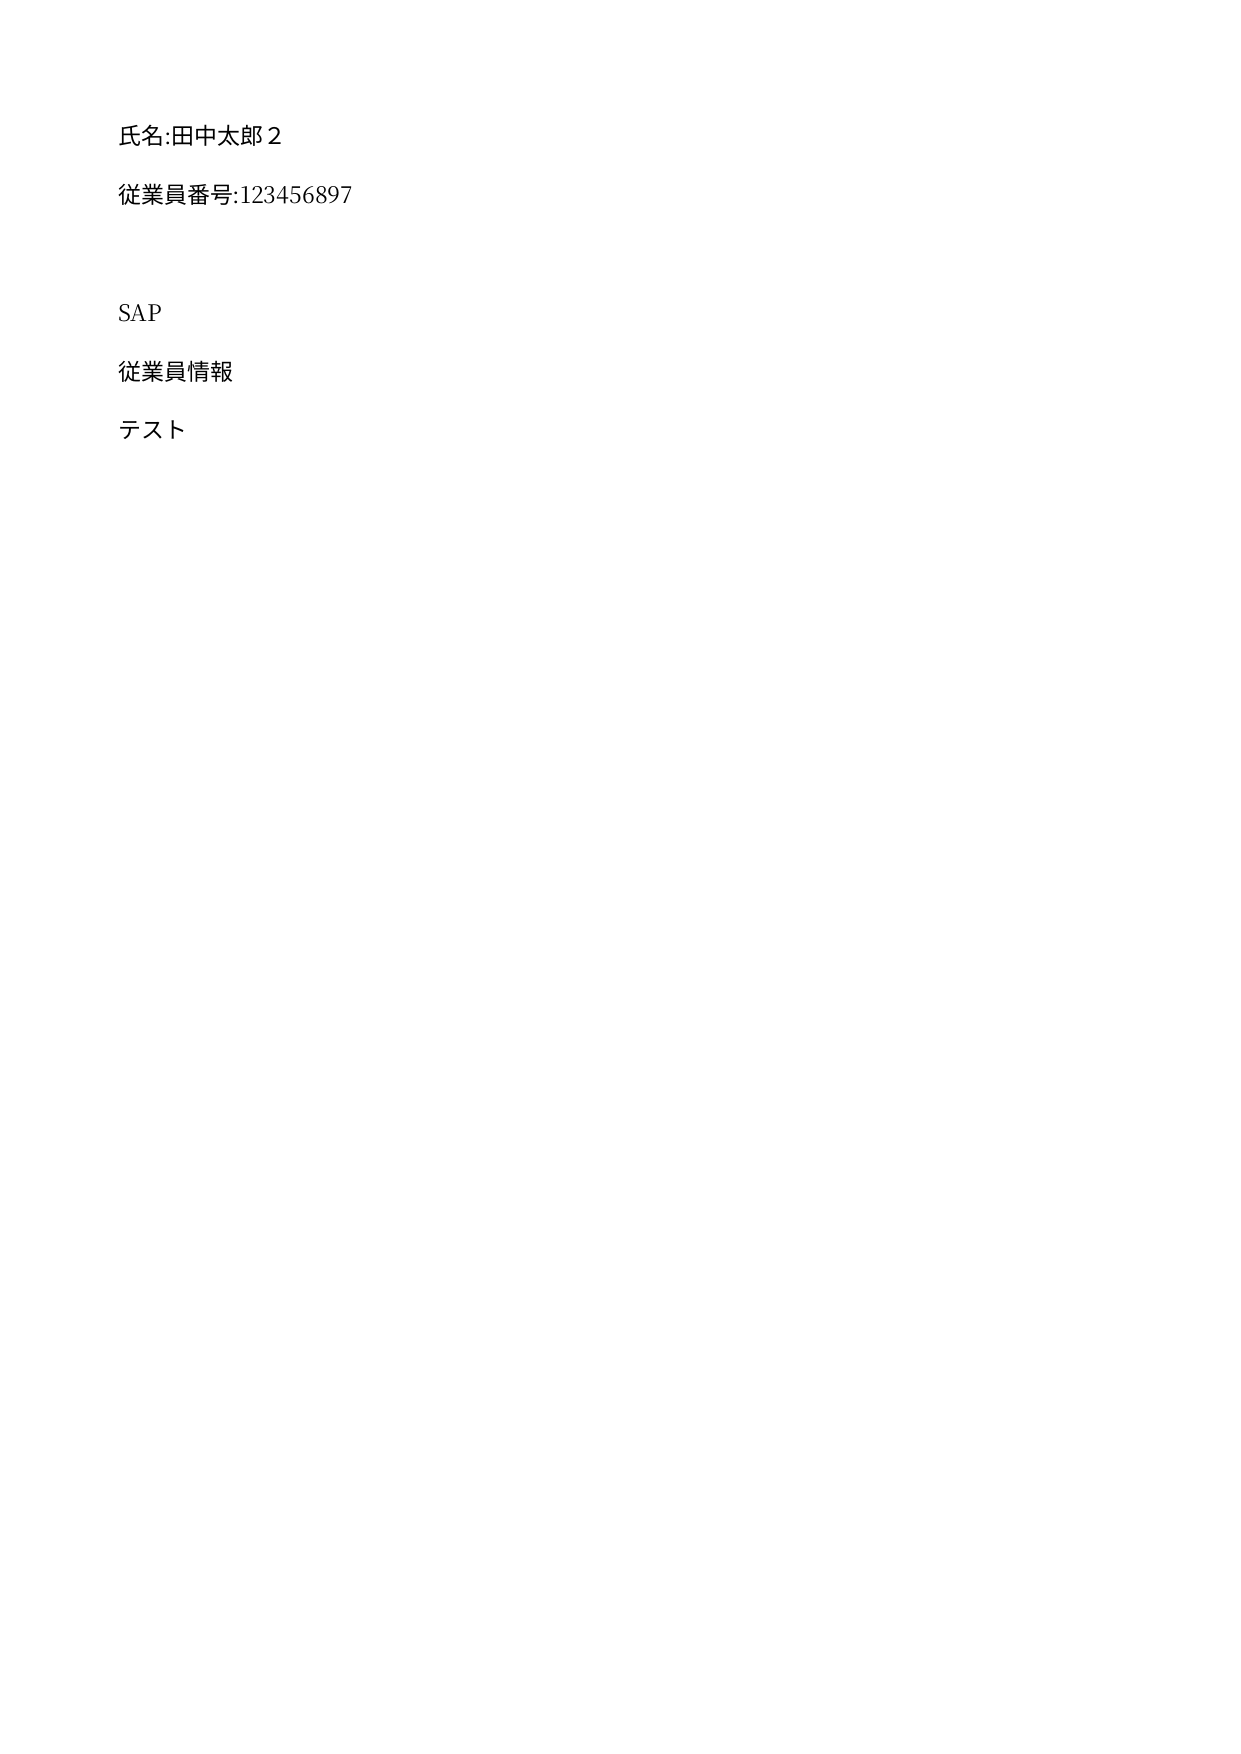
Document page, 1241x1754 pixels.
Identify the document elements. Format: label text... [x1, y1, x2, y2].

text 従業員情報 [118, 353, 1122, 387]
text 氏名:田中太郎２ [118, 118, 1122, 151]
text テスト [118, 412, 1122, 446]
text 従業員番号:123456897 [118, 177, 1122, 210]
text SAP [118, 295, 1122, 328]
